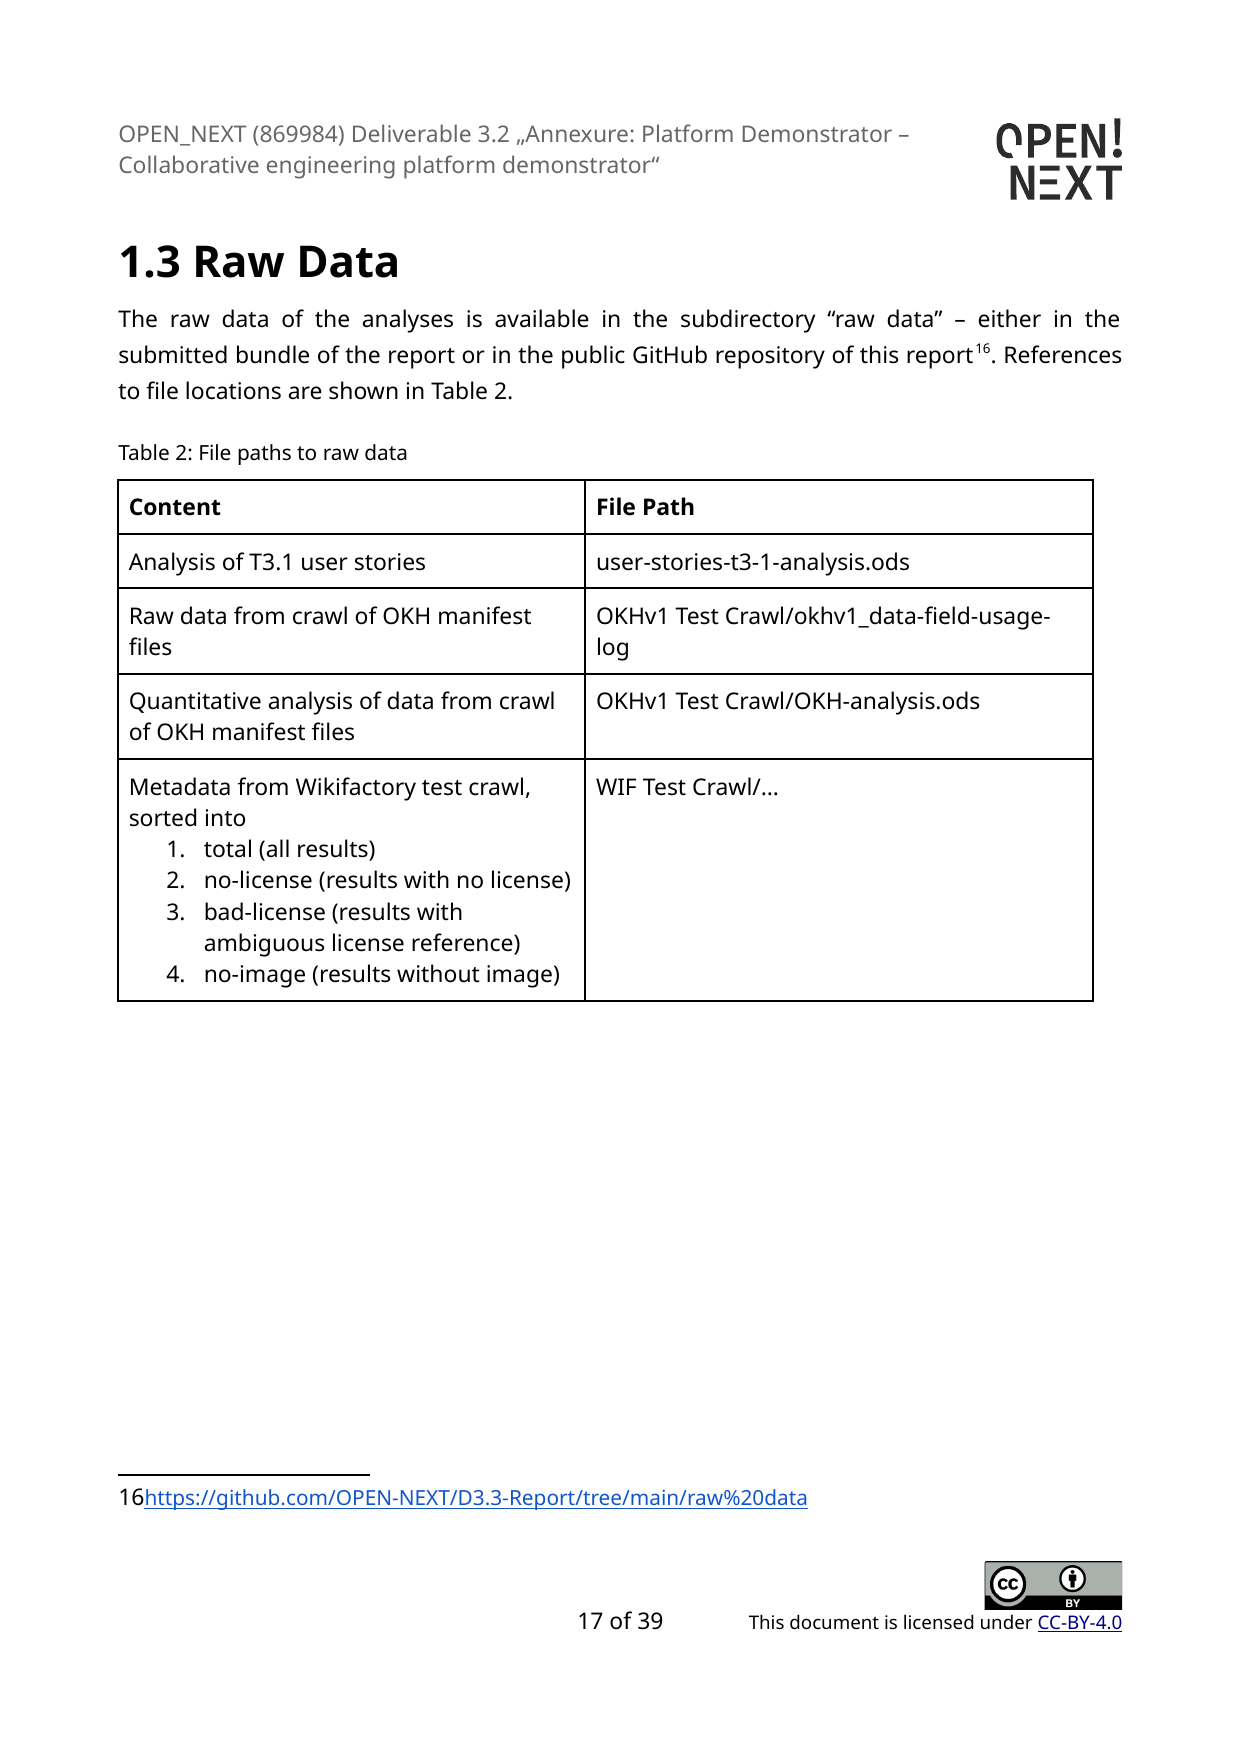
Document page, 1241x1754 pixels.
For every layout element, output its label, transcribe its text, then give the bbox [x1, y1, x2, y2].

table_cell Metadata from Wikifactory test crawl, sorted into total (all results) no-license (results with no license) bad-license (results with ambiguous license reference) no-image (results without image) [119, 760, 584, 1000]
text Table 2: File paths to raw data [118, 438, 1122, 466]
table_cell OKHv1 Test Crawl/okhv1_data-field-usage-log [586, 589, 1092, 673]
table_header Content [119, 481, 584, 533]
table_cell Quantitative analysis of data from crawl of OKH manifest files [119, 675, 584, 758]
picture [984, 1561, 1123, 1610]
text The raw data of the analyses is available in the subdirectory “raw data” – either in the submitted bundle of the report or in the public GitHub repository of this report. References to file locations are shown in Table 2. [118, 303, 1122, 406]
table_cell Raw data from crawl of OKH manifest files [119, 589, 584, 673]
text https://github.com/OPEN-NEXT/D3.3-Report/tree/main/raw%20data [118, 1481, 1122, 1513]
table_cell user-stories-t3-1-analysis.ods [586, 535, 1092, 587]
table_cell OKHv1 Test Crawl/OKH-analysis.ods [586, 675, 1092, 758]
table_header File Path [586, 481, 1092, 533]
subtitle Raw Data [118, 231, 1122, 291]
table_cell Analysis of T3.1 user stories [119, 535, 584, 587]
table_cell WIF Test Crawl/… [586, 760, 1092, 1000]
